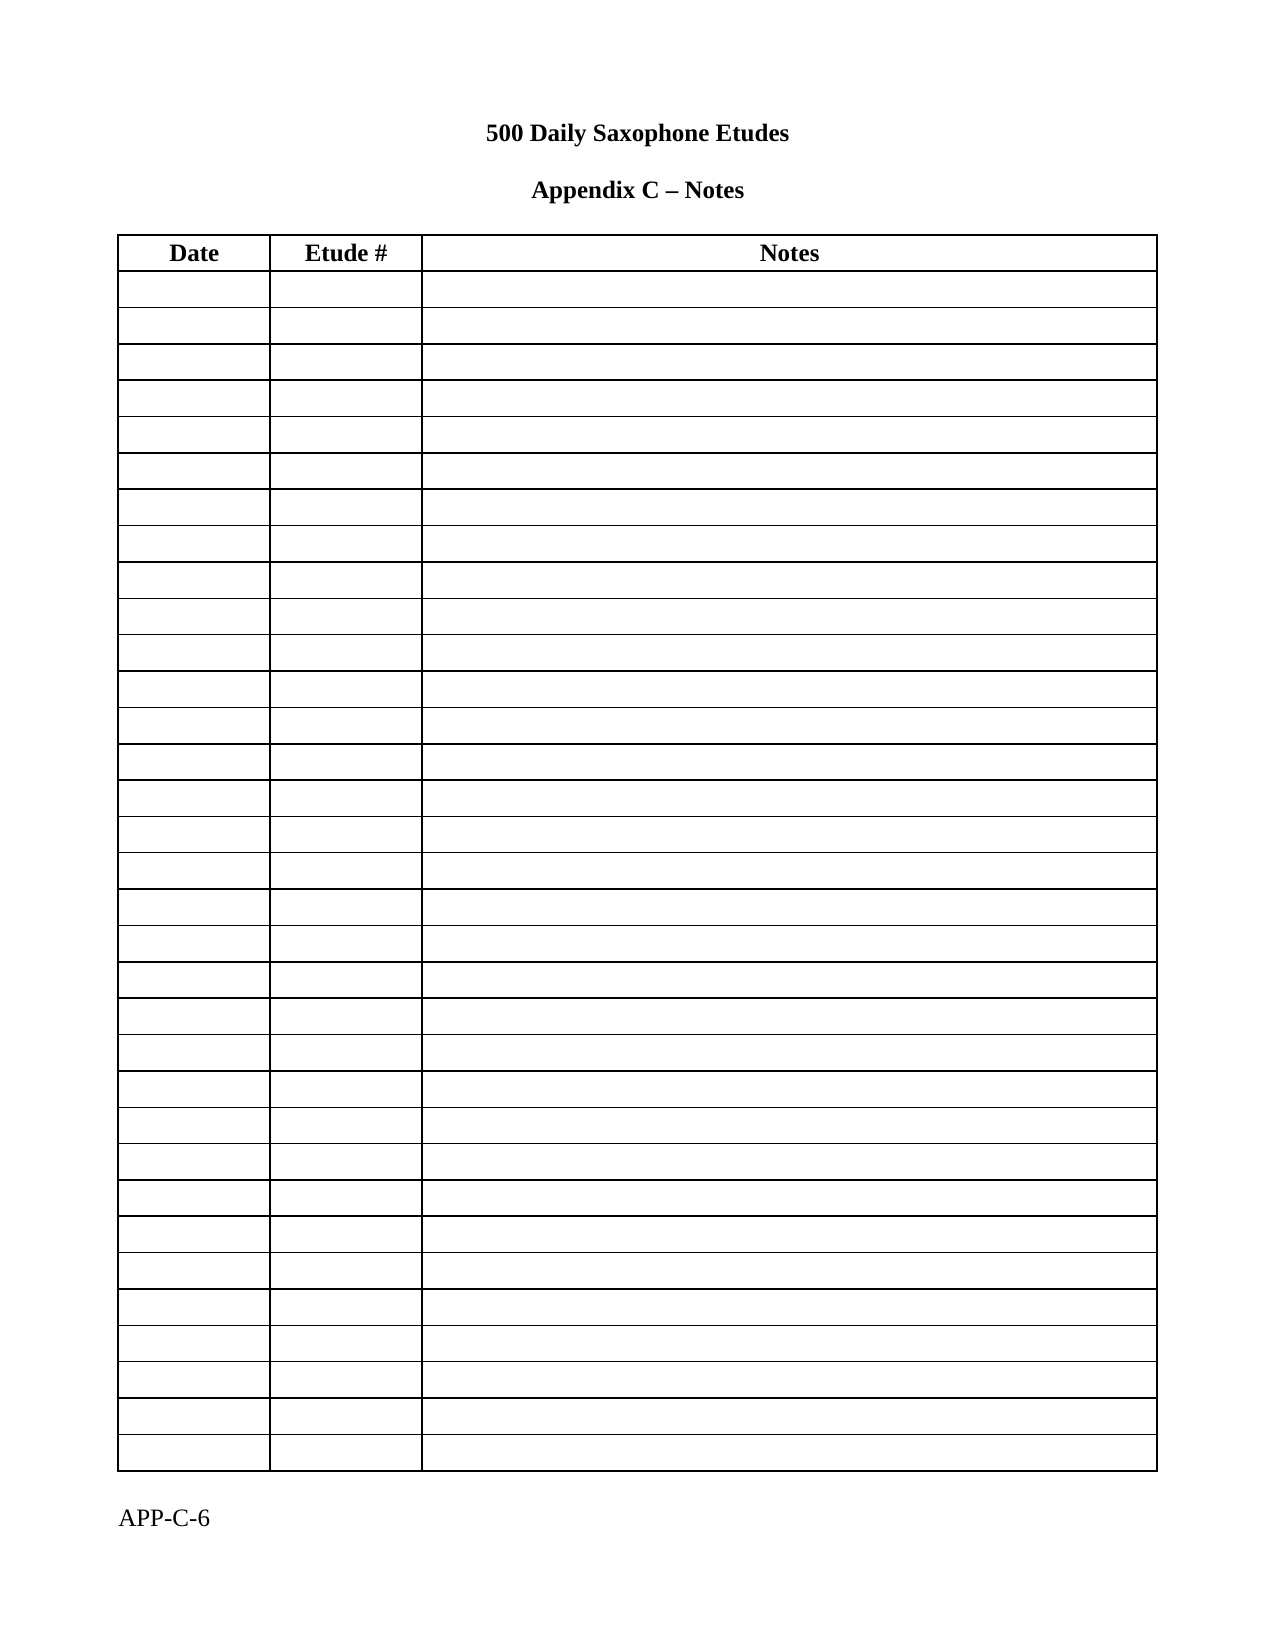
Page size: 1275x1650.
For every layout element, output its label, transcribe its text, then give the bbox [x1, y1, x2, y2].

table_cell [119, 1072, 269, 1106]
table_cell [119, 1290, 269, 1324]
table_cell [271, 817, 421, 852]
table_cell [119, 1108, 269, 1143]
table_cell [271, 1290, 421, 1324]
table_cell [119, 272, 269, 307]
table_cell [271, 599, 421, 634]
table_cell [119, 781, 269, 816]
table_cell [271, 1399, 421, 1433]
table_cell [271, 1362, 421, 1397]
table_cell [423, 672, 1156, 706]
table_cell [423, 890, 1156, 924]
table_cell [119, 1253, 269, 1288]
table_cell [423, 1435, 1156, 1470]
table_cell [423, 1181, 1156, 1215]
table_cell [119, 381, 269, 416]
table_cell [423, 853, 1156, 888]
table_cell [423, 563, 1156, 597]
table_cell [423, 599, 1156, 634]
table_cell [423, 708, 1156, 743]
table_cell [423, 526, 1156, 561]
table_cell [423, 1362, 1156, 1397]
table_cell [119, 1326, 269, 1361]
table_cell [271, 1181, 421, 1215]
table_cell [119, 490, 269, 525]
table_cell [423, 381, 1156, 416]
table_cell [119, 1435, 269, 1470]
table_cell [423, 781, 1156, 816]
table_cell [271, 853, 421, 888]
table_cell [119, 999, 269, 1034]
table_cell [271, 381, 421, 416]
table_cell [271, 635, 421, 670]
table_cell [423, 1399, 1156, 1433]
table_cell [119, 853, 269, 888]
table_cell [423, 454, 1156, 488]
table_cell [423, 745, 1156, 779]
table_cell [423, 1253, 1156, 1288]
table_cell [119, 345, 269, 379]
table_cell [119, 563, 269, 597]
table_cell [423, 1326, 1156, 1361]
table_cell [271, 745, 421, 779]
table_cell [119, 526, 269, 561]
table_cell [271, 781, 421, 816]
table_cell [119, 1144, 269, 1179]
table_header Date [119, 236, 269, 270]
table_cell [271, 345, 421, 379]
table_cell [271, 308, 421, 343]
table_cell [423, 272, 1156, 307]
table_cell [119, 599, 269, 634]
table_cell [423, 817, 1156, 852]
table_cell [271, 272, 421, 307]
table_cell [119, 926, 269, 961]
table_cell [423, 1035, 1156, 1070]
table_cell [271, 1035, 421, 1070]
table_cell [271, 526, 421, 561]
table_cell [119, 745, 269, 779]
table_cell [423, 417, 1156, 452]
table_header Notes [423, 236, 1156, 270]
table_cell [271, 963, 421, 997]
table_cell [423, 308, 1156, 343]
table_cell [423, 926, 1156, 961]
table_cell [119, 672, 269, 706]
table_cell [119, 708, 269, 743]
table_cell [271, 1435, 421, 1470]
table_cell [119, 1399, 269, 1433]
table_cell [119, 1217, 269, 1252]
table_cell [423, 1290, 1156, 1324]
table_cell [119, 454, 269, 488]
table_cell [119, 890, 269, 924]
table_cell [423, 1217, 1156, 1252]
table_cell [271, 708, 421, 743]
table_cell [423, 635, 1156, 670]
table_cell [119, 963, 269, 997]
table_cell [271, 672, 421, 706]
table_header Etude # [271, 236, 421, 270]
table_cell [271, 1253, 421, 1288]
table_cell [271, 890, 421, 924]
table_cell [423, 999, 1156, 1034]
table_cell [271, 1072, 421, 1106]
table_cell [271, 490, 421, 525]
table_cell [119, 817, 269, 852]
table_cell [423, 963, 1156, 997]
table_cell [119, 1362, 269, 1397]
table_cell [423, 1144, 1156, 1179]
table_cell [119, 1035, 269, 1070]
table_cell [423, 490, 1156, 525]
table_cell [271, 1144, 421, 1179]
table_cell [423, 1108, 1156, 1143]
table_cell [271, 417, 421, 452]
table_cell [119, 635, 269, 670]
table_cell [119, 1181, 269, 1215]
table_cell [271, 926, 421, 961]
table_cell [271, 1326, 421, 1361]
table_cell [271, 563, 421, 597]
table_cell [423, 345, 1156, 379]
table_cell [423, 1072, 1156, 1106]
table_cell [271, 454, 421, 488]
table_cell [271, 999, 421, 1034]
table_cell [271, 1108, 421, 1143]
table_cell [119, 308, 269, 343]
table_cell [119, 417, 269, 452]
table_cell [271, 1217, 421, 1252]
